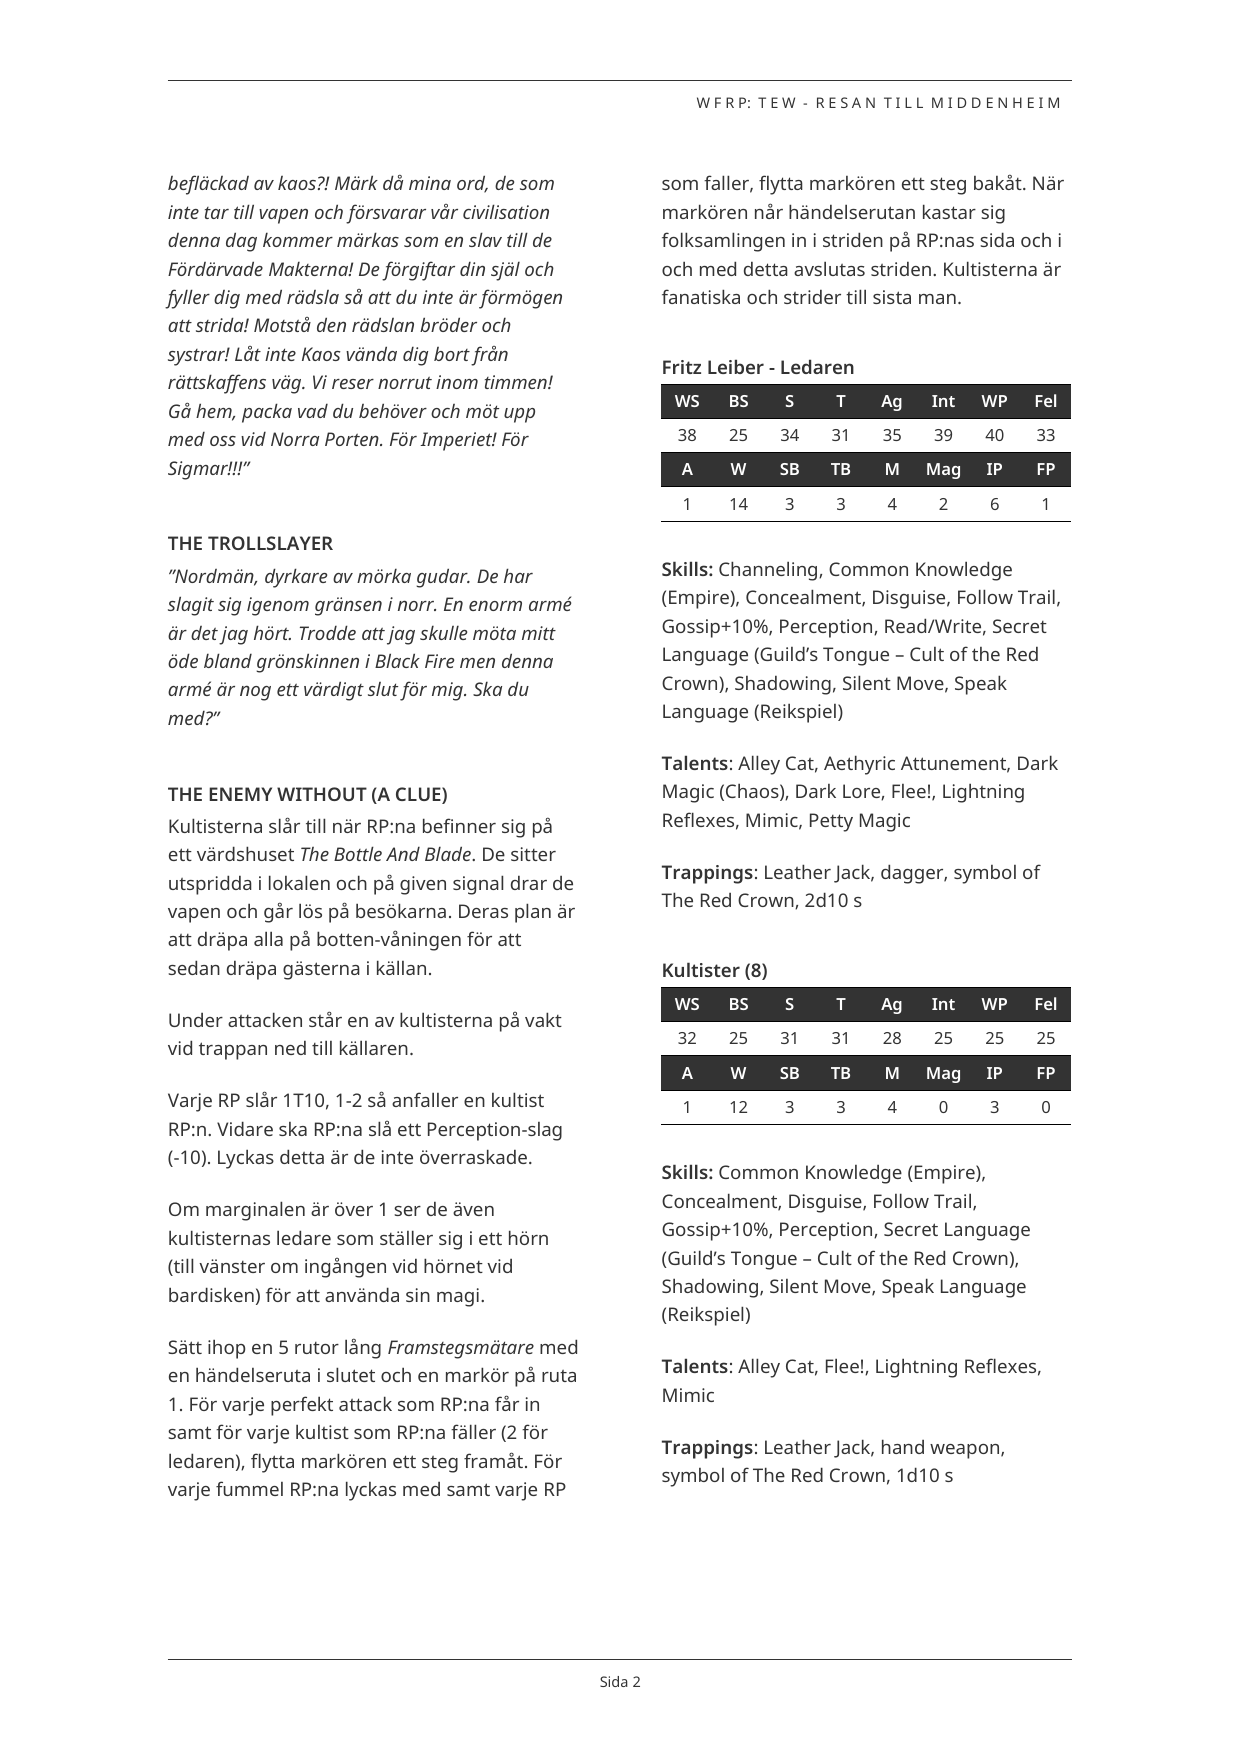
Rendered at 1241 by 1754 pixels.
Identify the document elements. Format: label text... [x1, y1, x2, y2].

table_cell 3 [815, 487, 866, 521]
table_cell W [713, 453, 764, 486]
table_header BS [713, 385, 764, 418]
table_header Ag [866, 988, 918, 1021]
table_cell 0 [1020, 1091, 1071, 1124]
table_cell 25 [713, 419, 764, 452]
table_cell 35 [866, 419, 918, 452]
table_cell TB [815, 1056, 866, 1090]
table_header WP [969, 988, 1020, 1021]
table_cell 6 [969, 487, 1020, 521]
table_cell 4 [866, 487, 918, 521]
table_cell 25 [713, 1022, 764, 1055]
table_cell 39 [918, 419, 969, 452]
table_header Fel [1020, 988, 1071, 1021]
table_header Int [918, 988, 969, 1021]
text Skills: Channeling, Common Knowledge (Empire), Concealment, Disguise, Follow Trail, Gossip+10%, Perception, Read/Write, Secret Language (Guild’s Tongue – Cult of the Red Crown), Shadowing, Silent Move, Speak Language (Reikspiel) [661, 556, 1072, 724]
text Talents: Alley Cat, Aethyric Attunement, Dark Magic (Chaos), Dark Lore, Flee!, Lightning Reflexes, Mimic, Petty Magic [661, 750, 1072, 833]
table_cell 25 [918, 1022, 969, 1055]
table_cell 4 [866, 1091, 918, 1124]
table_cell 0 [918, 1091, 969, 1124]
table_cell 32 [661, 1022, 713, 1055]
text Skills: Common Knowledge (Empire), Concealment, Disguise, Follow Trail, Gossip+10%, Perception, Secret Language (Guild’s Tongue – Cult of the Red Crown), Shadowing, Silent Move, Speak Language (Reikspiel) [661, 1159, 1072, 1327]
table_header WS [661, 988, 713, 1021]
table_cell A [661, 1056, 713, 1090]
table_cell W [713, 1056, 764, 1090]
text Sätt ihop en 5 rutor lång Framstegsmätare med en händelseruta i slutet och en markör på ruta 1. För varje perfekt attack som RP:na får in samt för varje kultist som RP:na fäller (2 för ledaren), flytta markören ett steg framåt. För varje fummel RP:na lyckas med samt varje RP [168, 1334, 579, 1502]
table_cell Mag [918, 453, 969, 486]
table_cell M [866, 1056, 918, 1090]
table_cell 3 [815, 1091, 866, 1124]
table_cell IP [969, 453, 1020, 486]
text Om marginalen är över 1 ser de även kultisternas ledare som ställer sig i ett hörn (till vänster om ingången vid hörnet vid bardisken) för att använda sin magi. [168, 1197, 579, 1308]
text befläckad av kaos?! Märk då mina ord, de som inte tar till vapen och försvarar vår civilisation denna dag kommer märkas som en slav till de Fördärvade Makterna! De förgiftar din själ och fyller dig med rädsla så att du inte är förmögen att strida! Motstå den rädslan bröder och systrar! Låt inte Kaos vända dig bort från rättskaffens väg. Vi reser norrut inom timmen! Gå hem, packa vad du behöver och möt upp med oss vid Norra Porten. För Imperiet! För Sigmar!!!” [168, 171, 579, 481]
text Talents: Alley Cat, Flee!, Lightning Reflexes, Mimic [661, 1354, 1072, 1408]
table_header WP [969, 385, 1020, 418]
text ”Nordmän, dyrkare av mörka gudar. De har slagit sig igenom gränsen i norr. En enorm armé är det jag hört. Trodde att jag skulle möta mitt öde bland grönskinnen i Black Fire men denna armé är nog ett värdigt slut för mig. Ska du med?” [168, 563, 579, 731]
table_header Fel [1020, 385, 1071, 418]
table_header Int [918, 385, 969, 418]
table_header S [764, 385, 815, 418]
table_cell 3 [969, 1091, 1020, 1124]
table_cell 34 [764, 419, 815, 452]
table_cell 25 [1020, 1022, 1071, 1055]
text Kultisterna slår till när RP:na befinner sig på ett värdshuset The Bottle And Blade. De sitter utspridda i lokalen och på given signal drar de vapen och går lös på besökarna. Deras plan är att dräpa alla på botten-våningen för att sedan dräpa gästerna i källan. [168, 813, 579, 981]
table_cell 2 [918, 487, 969, 521]
table_cell 3 [764, 1091, 815, 1124]
subtitle The Trollslayer [168, 531, 579, 556]
text som faller, flytta markören ett steg bakåt. När markören når händelserutan kastar sig folksamlingen in i striden på RP:nas sida och i och med detta avslutas striden. Kultisterna är fanatiska och strider till sista man. [661, 171, 1072, 310]
table_cell FP [1020, 453, 1071, 486]
table_header WS [661, 385, 713, 418]
subtitle Kultister (8) [661, 958, 1072, 983]
text Trappings: Leather Jack, hand weapon, symbol of The Red Crown, 1d10 s [661, 1434, 1072, 1488]
table_cell M [866, 453, 918, 486]
table_cell 40 [969, 419, 1020, 452]
table_cell 14 [713, 487, 764, 521]
text Varje RP slår 1T10, 1-2 så anfaller en kultist RP:n. Vidare ska RP:na slå ett Perception-slag (-10). Lyckas detta är de inte överraskade. [168, 1088, 579, 1170]
table_cell 1 [661, 1091, 713, 1124]
table_cell TB [815, 453, 866, 486]
table_cell 3 [764, 487, 815, 521]
table_cell SB [764, 453, 815, 486]
table_cell 31 [764, 1022, 815, 1055]
table_header S [764, 988, 815, 1021]
table_cell 38 [661, 419, 713, 452]
subtitle The Enemy without (a clue) [168, 781, 579, 806]
table_header Ag [866, 385, 918, 418]
table_cell 1 [661, 487, 713, 521]
table_cell SB [764, 1056, 815, 1090]
table_cell 12 [713, 1091, 764, 1124]
table_cell 25 [969, 1022, 1020, 1055]
table_cell FP [1020, 1056, 1071, 1090]
table_cell IP [969, 1056, 1020, 1090]
table_cell 1 [1020, 487, 1071, 521]
table_header T [815, 385, 866, 418]
subtitle Fritz Leiber - Ledaren [661, 354, 1072, 380]
table_cell 33 [1020, 419, 1071, 452]
table_cell 31 [815, 419, 866, 452]
table_cell 28 [866, 1022, 918, 1055]
table_cell A [661, 453, 713, 486]
table_header BS [713, 988, 764, 1021]
table_cell 31 [815, 1022, 866, 1055]
table_header T [815, 988, 866, 1021]
text Trappings: Leather Jack, dagger, symbol of The Red Crown, 2d10 s [661, 859, 1072, 913]
table_cell Mag [918, 1056, 969, 1090]
text Under attacken står en av kultisterna på vakt vid trappan ned till källaren. [168, 1007, 579, 1061]
